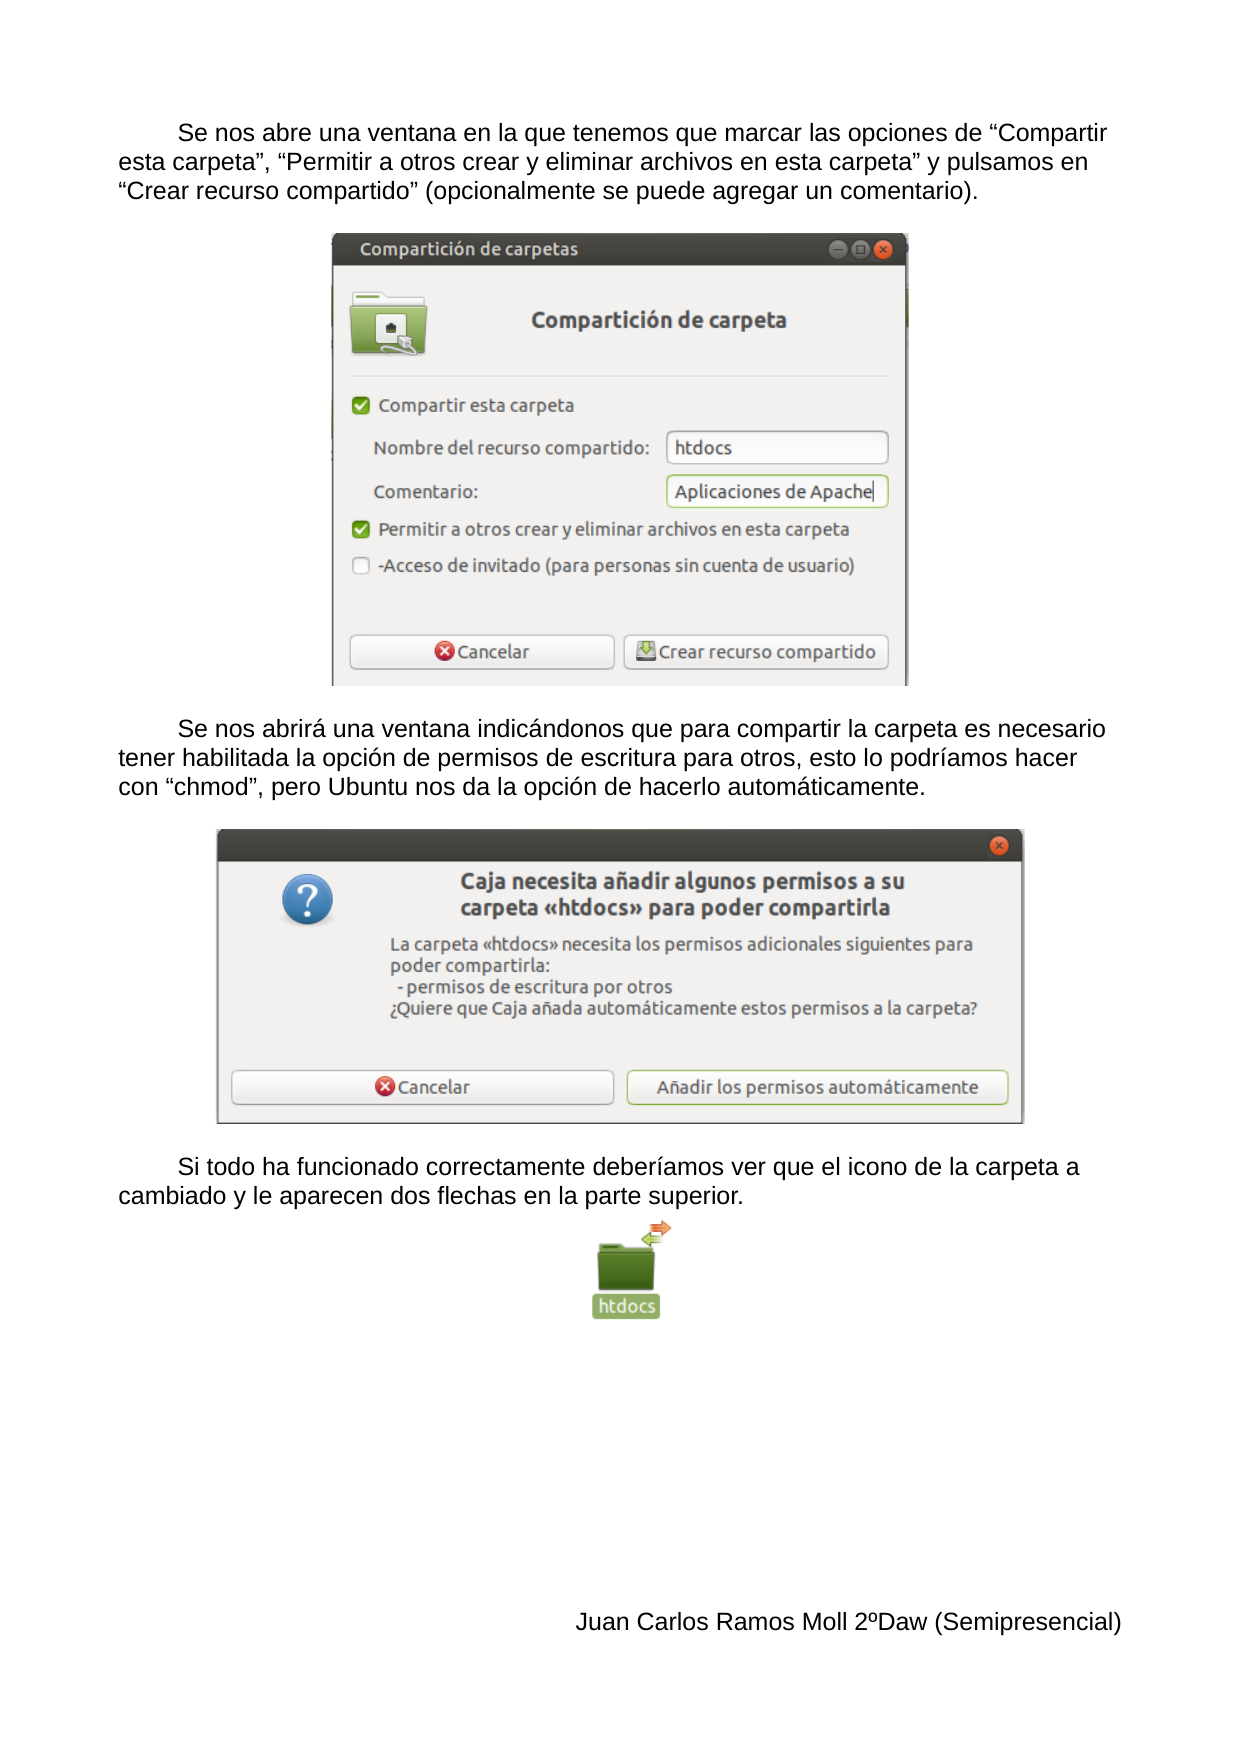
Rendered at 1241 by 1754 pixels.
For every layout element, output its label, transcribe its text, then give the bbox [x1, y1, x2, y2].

text Se nos abre una ventana en la que tenemos que marcar las opciones de “Compartir esta carpeta”, “Permitir a otros crear y eliminar archivos en esta carpeta” y pulsamos en “Crear recurso compartido” (opcionalmente se puede agregar un comentario). [118, 118, 1122, 204]
text Se nos abrirá una ventana indicándonos que para compartir la carpeta es necesario tener habilitada la opción de permisos de escritura para otros, esto lo podríamos hacer con “chmod”, pero Ubuntu nos da la opción de hacerlo automáticamente. [118, 714, 1122, 801]
picture [331, 233, 909, 686]
picture [215, 829, 1025, 1124]
picture [536, 1218, 704, 1347]
text Si todo ha funcionado correctamente deberíamos ver que el icono de la carpeta a cambiado y le aparecen dos flechas en la parte superior. [118, 1152, 1122, 1209]
